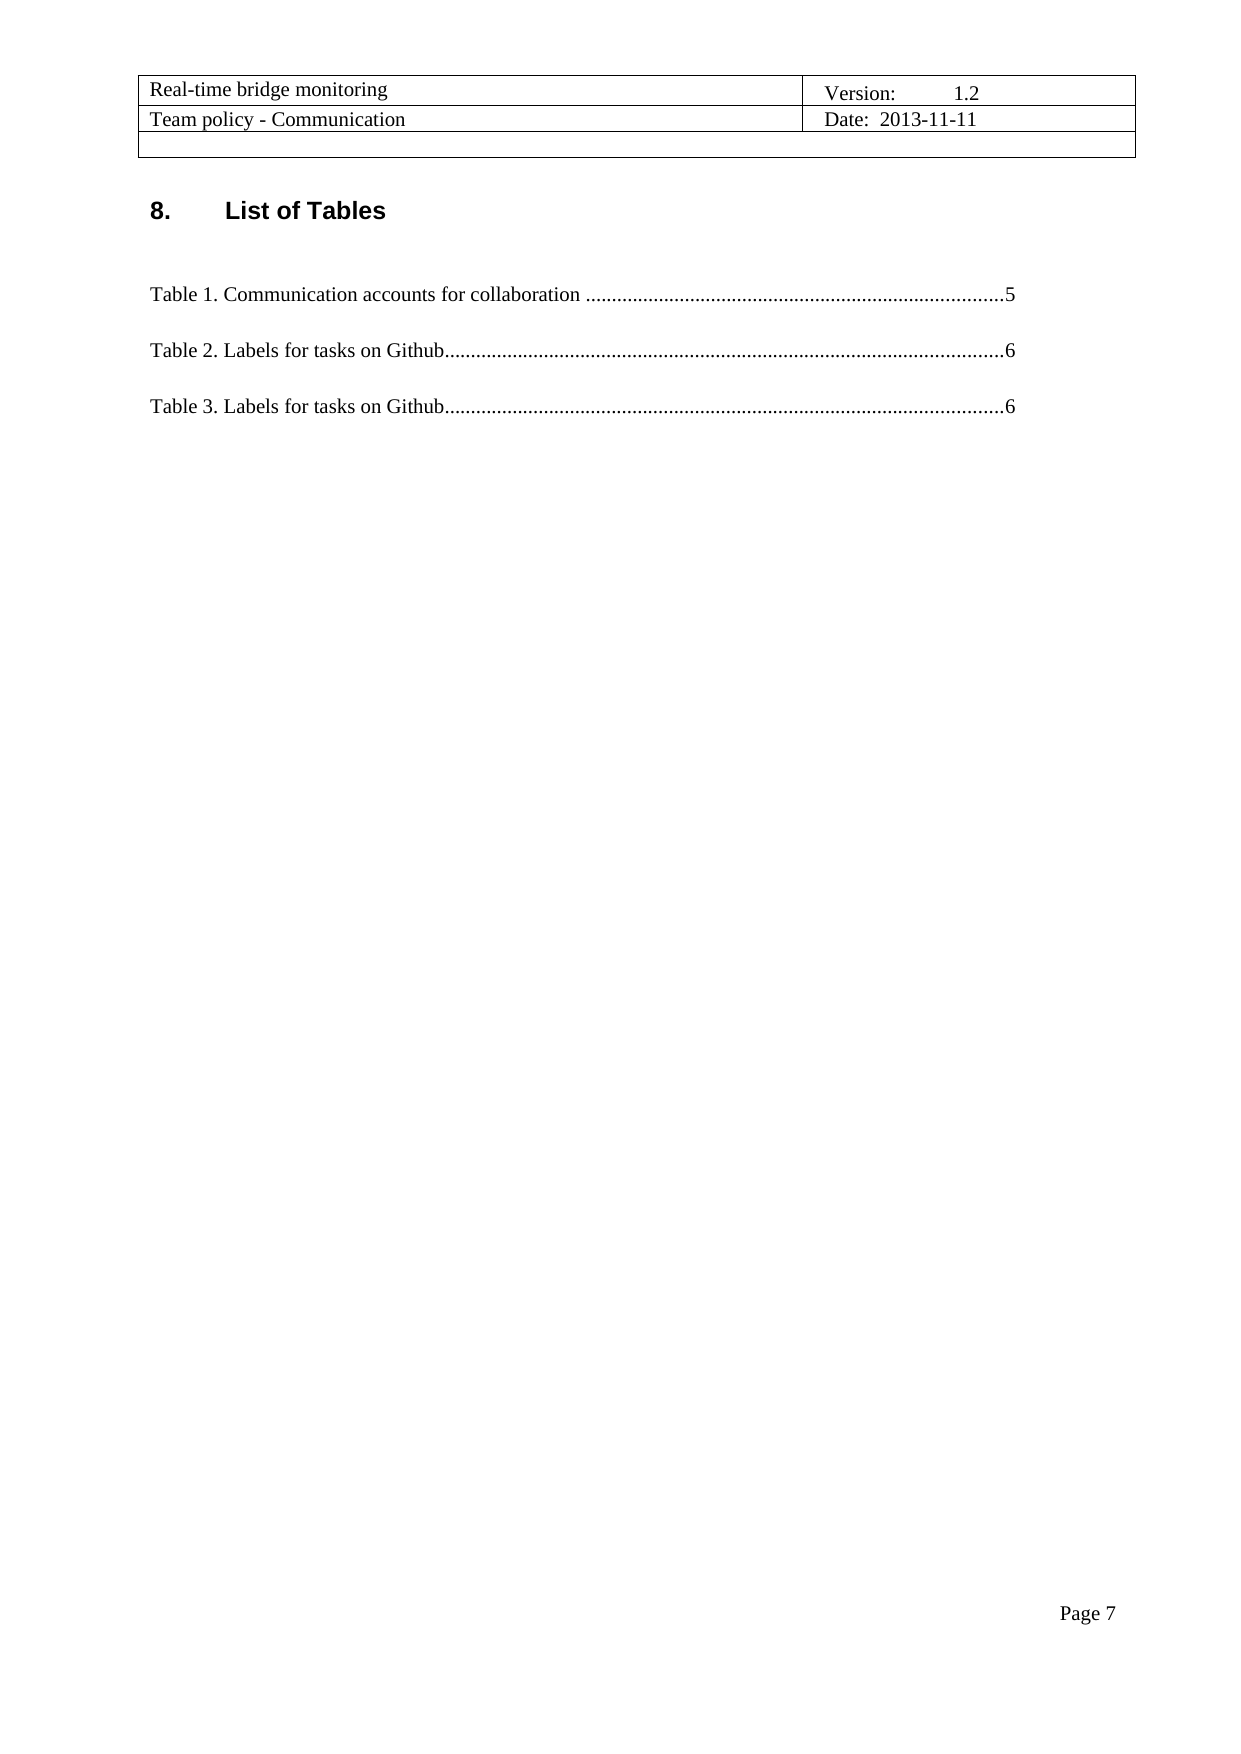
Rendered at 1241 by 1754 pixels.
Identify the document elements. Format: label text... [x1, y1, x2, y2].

text Table 1. Communication accounts for collaboration 5 [150, 281, 1015, 306]
subtitle List of Tables [150, 196, 1090, 224]
text Table 3. Labels for tasks on Github 6 [150, 393, 1015, 418]
text Table 2. Labels for tasks on Github 6 [150, 337, 1015, 362]
